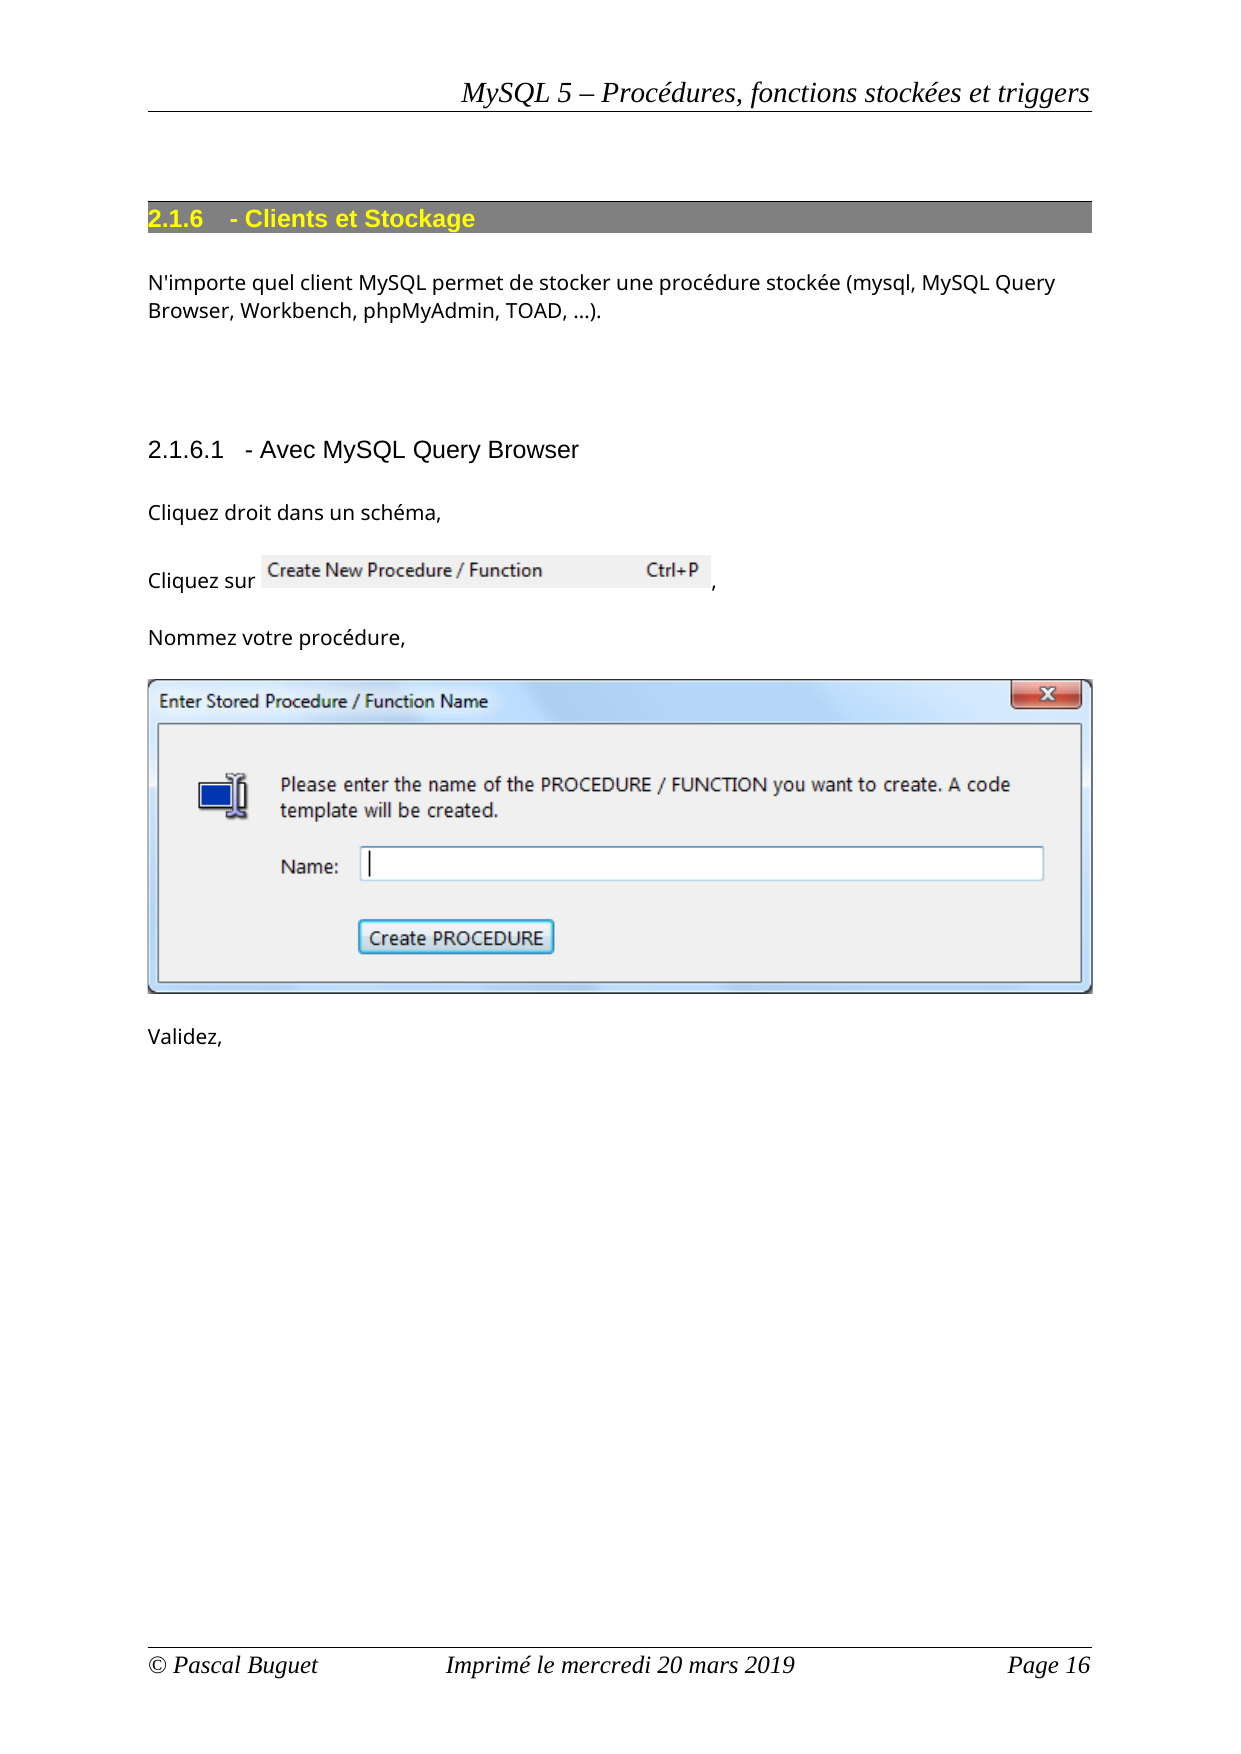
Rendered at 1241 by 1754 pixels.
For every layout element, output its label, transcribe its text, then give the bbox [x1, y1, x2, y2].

text Cliquez droit dans un schéma, [148, 498, 1092, 527]
subtitle - Avec MySQL Query Browser [148, 435, 1092, 464]
picture [261, 555, 712, 588]
subtitle - Clients et Stockage [148, 202, 1092, 233]
text N'importe quel client MySQL permet de stocker une procédure stockée (mysql, MySQL Query Browser, Workbench, phpMyAdmin, TOAD, …). [148, 268, 1092, 324]
text Validez, [148, 1022, 1092, 1051]
text Cliquez sur , [148, 555, 1092, 594]
text Nommez votre procédure, [148, 623, 1092, 651]
picture [147, 679, 1093, 994]
